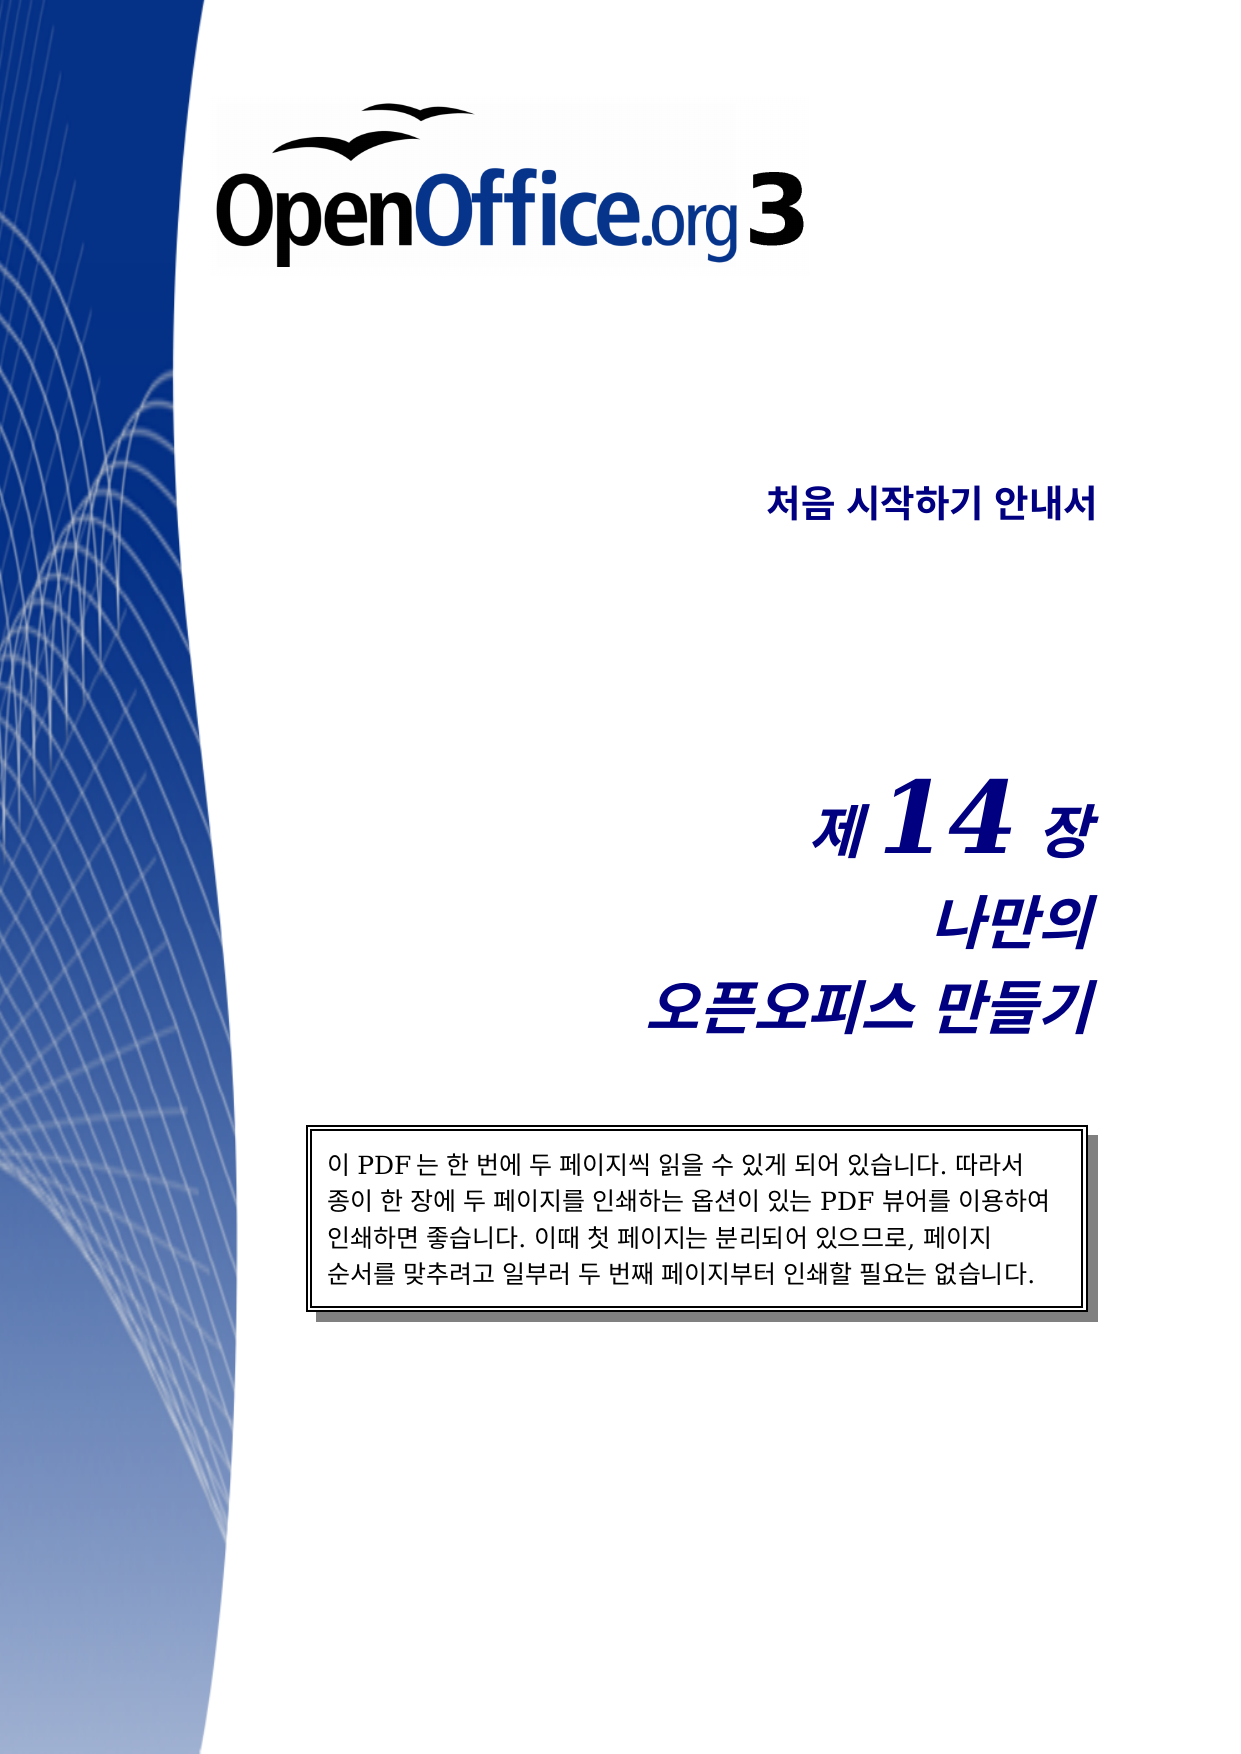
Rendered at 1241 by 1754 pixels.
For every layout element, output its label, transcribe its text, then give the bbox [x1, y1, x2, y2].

picture [0, 0, 811, 1754]
text 처음 시작하기 안내서 [249, 474, 1098, 528]
text 이 PDF는 한 번에 두 페이지씩 읽을 수 있게 되어 있습니다. 따라서 종이 한 장에 두 페이지를 인쇄하는 옵션이 있는 PDF 뷰어를 이용하여 인쇄하면 좋습니다. 이때 첫 페이지는 분리되어 있으므로, 페이지 순서를 맞추려고 일부러 두 번째 페이지부터 인쇄할 필요는 없습니다. [308, 1127, 1086, 1310]
subtitle 제 14장 나만의 오픈오피스 만들기 [249, 759, 1098, 1046]
